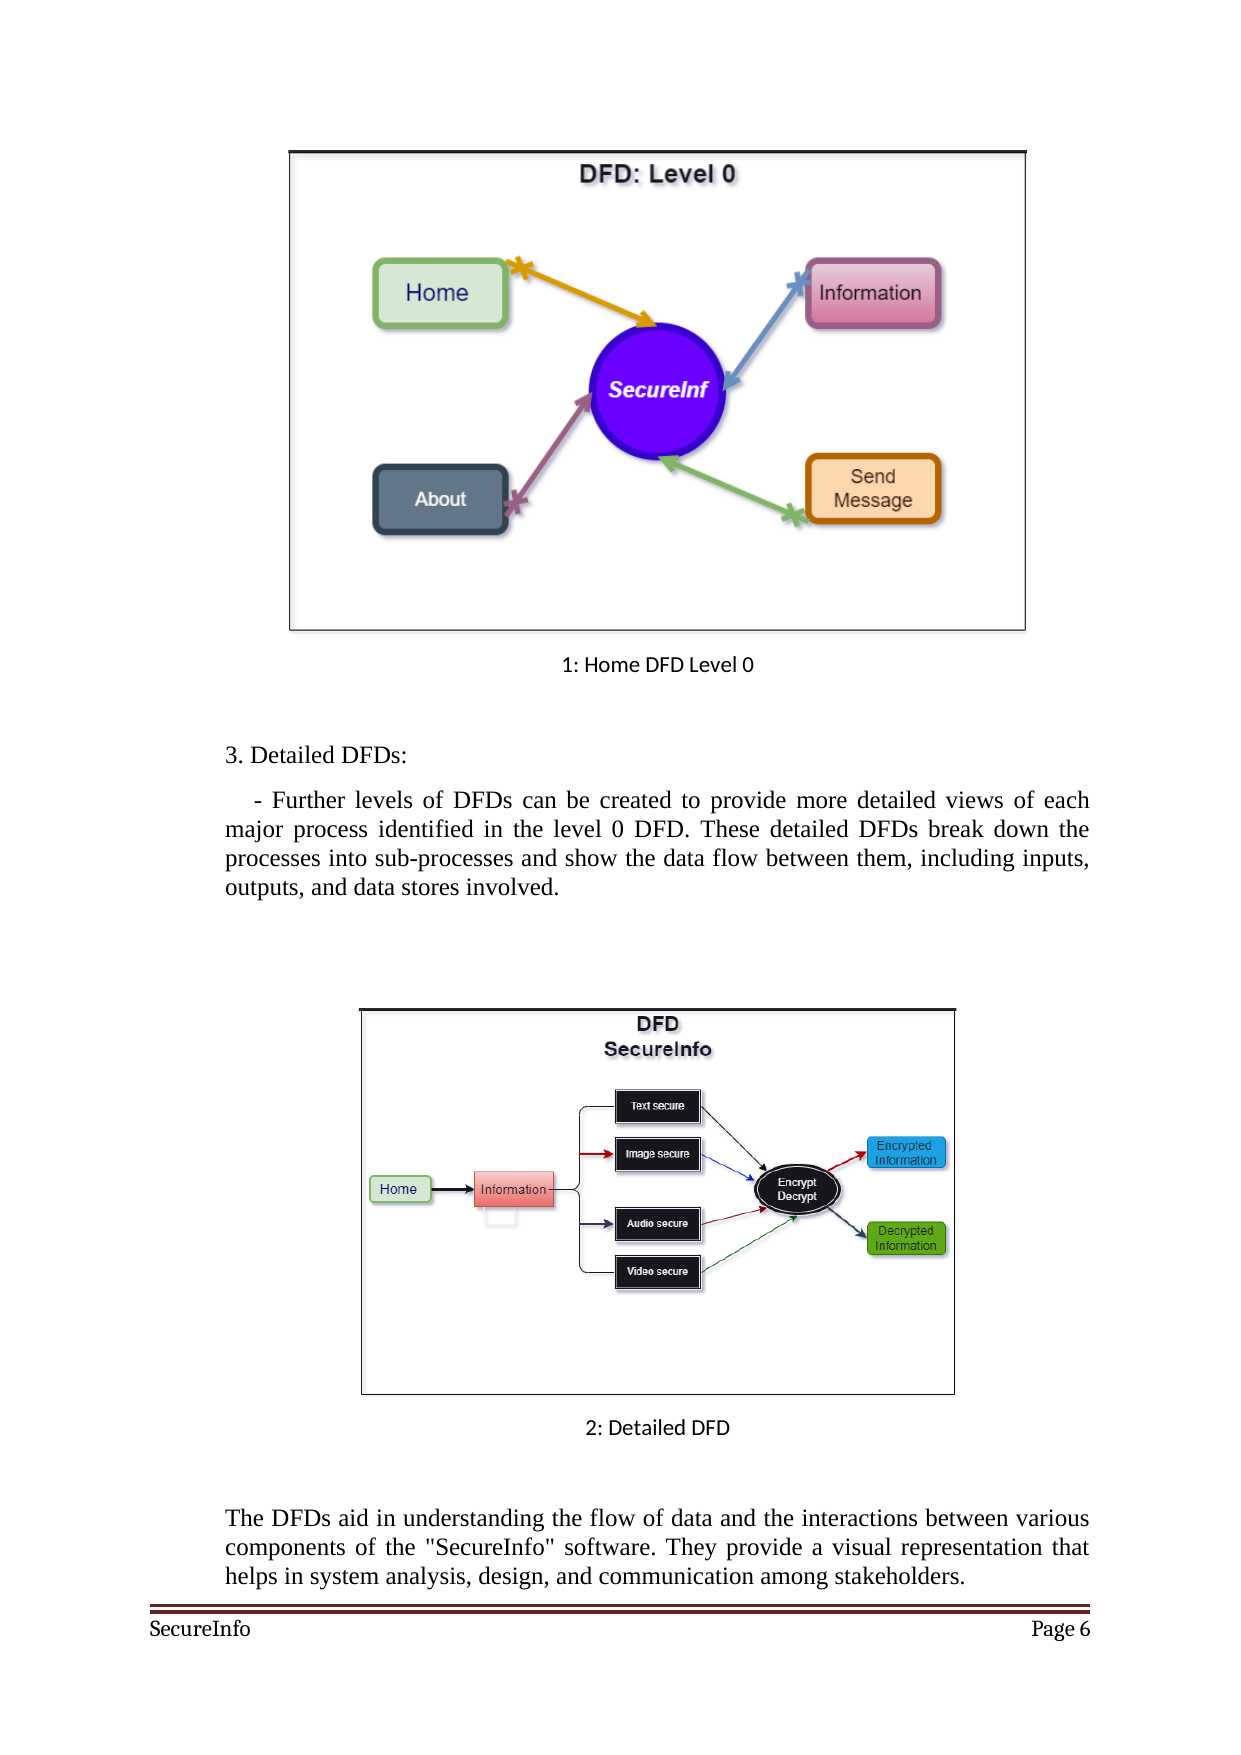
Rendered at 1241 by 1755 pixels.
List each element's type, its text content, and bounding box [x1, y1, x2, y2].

text - Further levels of DFDs can be created to provide more detailed views of each major process identified in the level 0 DFD. These detailed DFDs break down the processes into sub-processes and show the data flow between them, including inputs, outputs, and data stores involved. [225, 786, 1090, 901]
text 2: Detailed DFD [225, 1413, 1090, 1441]
text The DFDs aid in understanding the flow of data and the interactions between various components of the "SecureInfo" software. They provide a visual representation that helps in system analysis, design, and communication among stakeholders. [225, 1503, 1090, 1590]
text 3. Detailed DFDs: [225, 740, 1090, 769]
text 1: Home DFD Level 0 [225, 650, 1090, 678]
